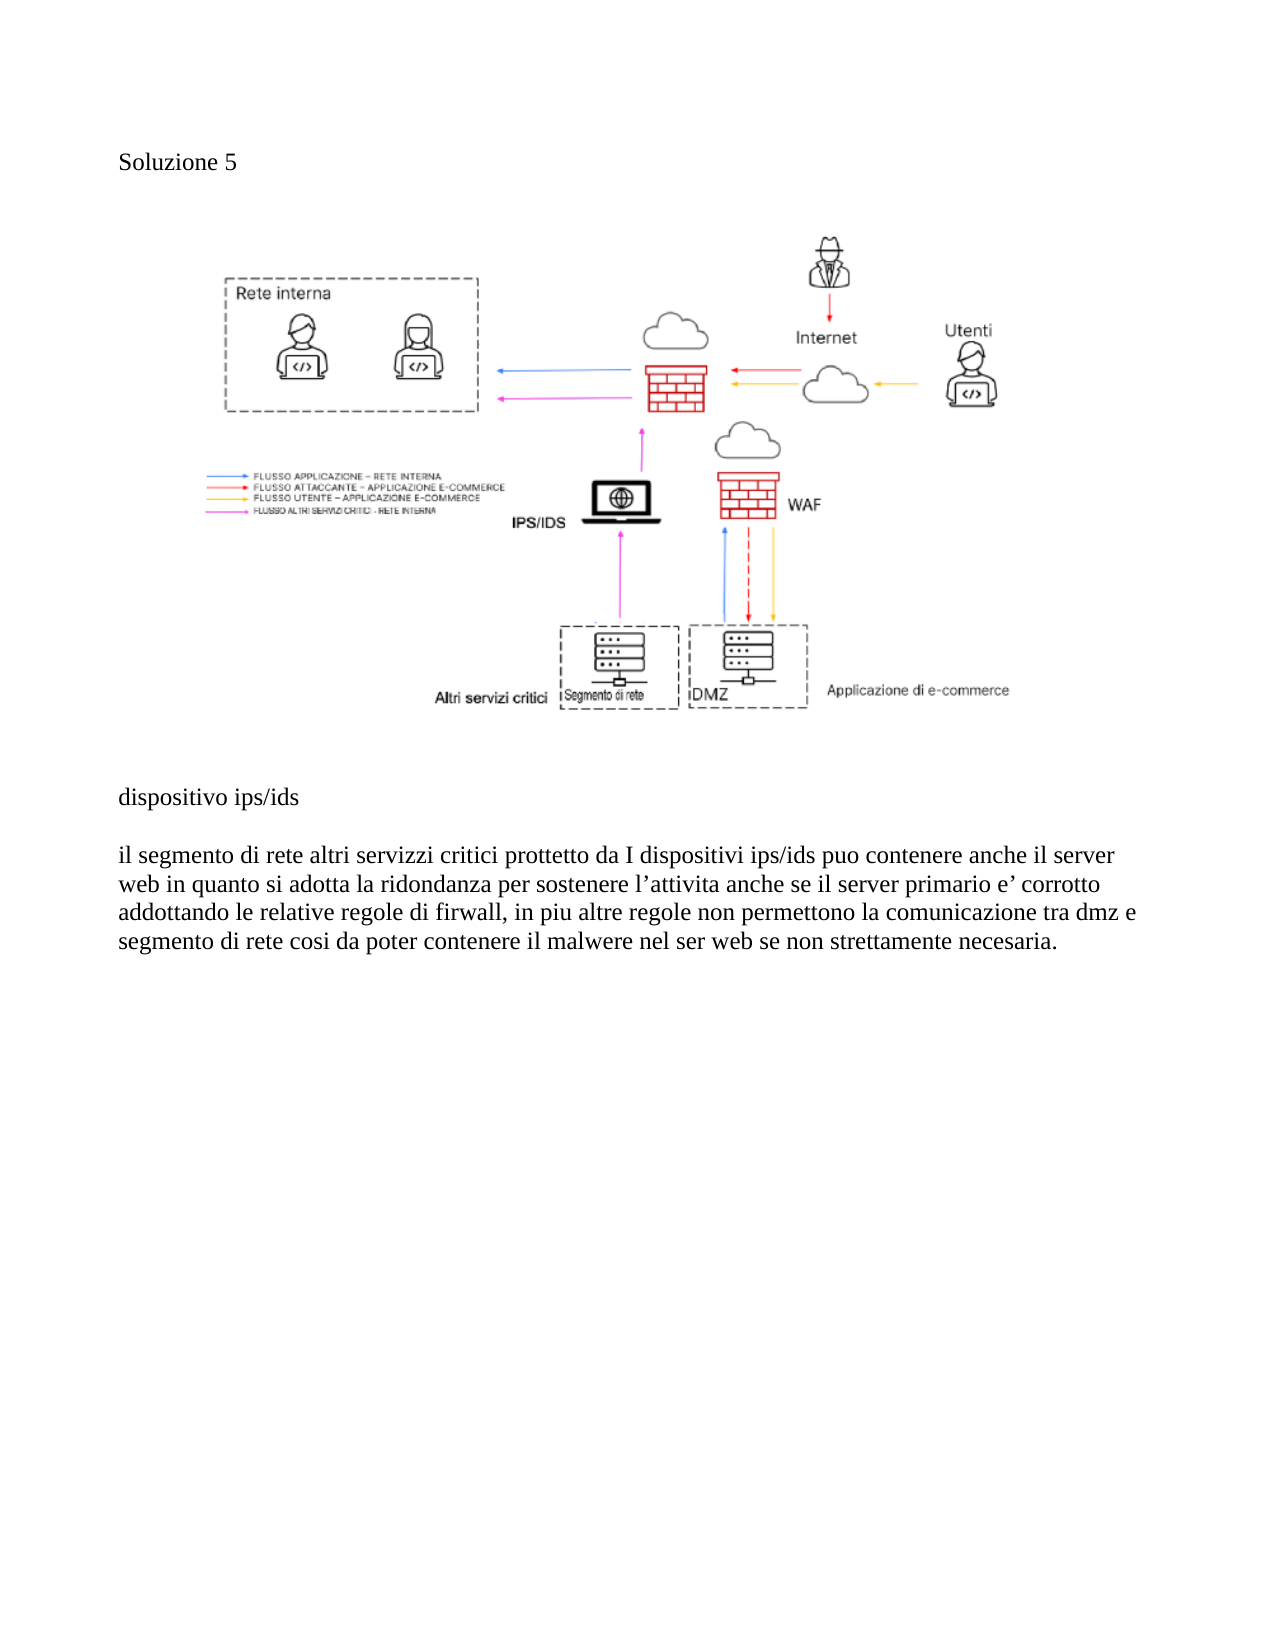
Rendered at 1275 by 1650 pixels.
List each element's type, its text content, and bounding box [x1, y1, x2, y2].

text dispositivo ips/ids [118, 782, 1157, 811]
text il segmento di rete altri servizzi critici prottetto da I dispositivi ips/ids puo contenere anche il server web in quanto si adotta la ridondanza per sostenere l’attivita anche se il server primario e’ corrotto addottando le relative regole di firwall, in piu altre regole non permettono la comunicazione tra dmz e segmento di rete cosi da poter contenere il malwere nel ser web se non strettamente necesaria. [118, 840, 1157, 955]
picture [118, 204, 1157, 725]
text Soluzione 5 [118, 147, 1157, 176]
